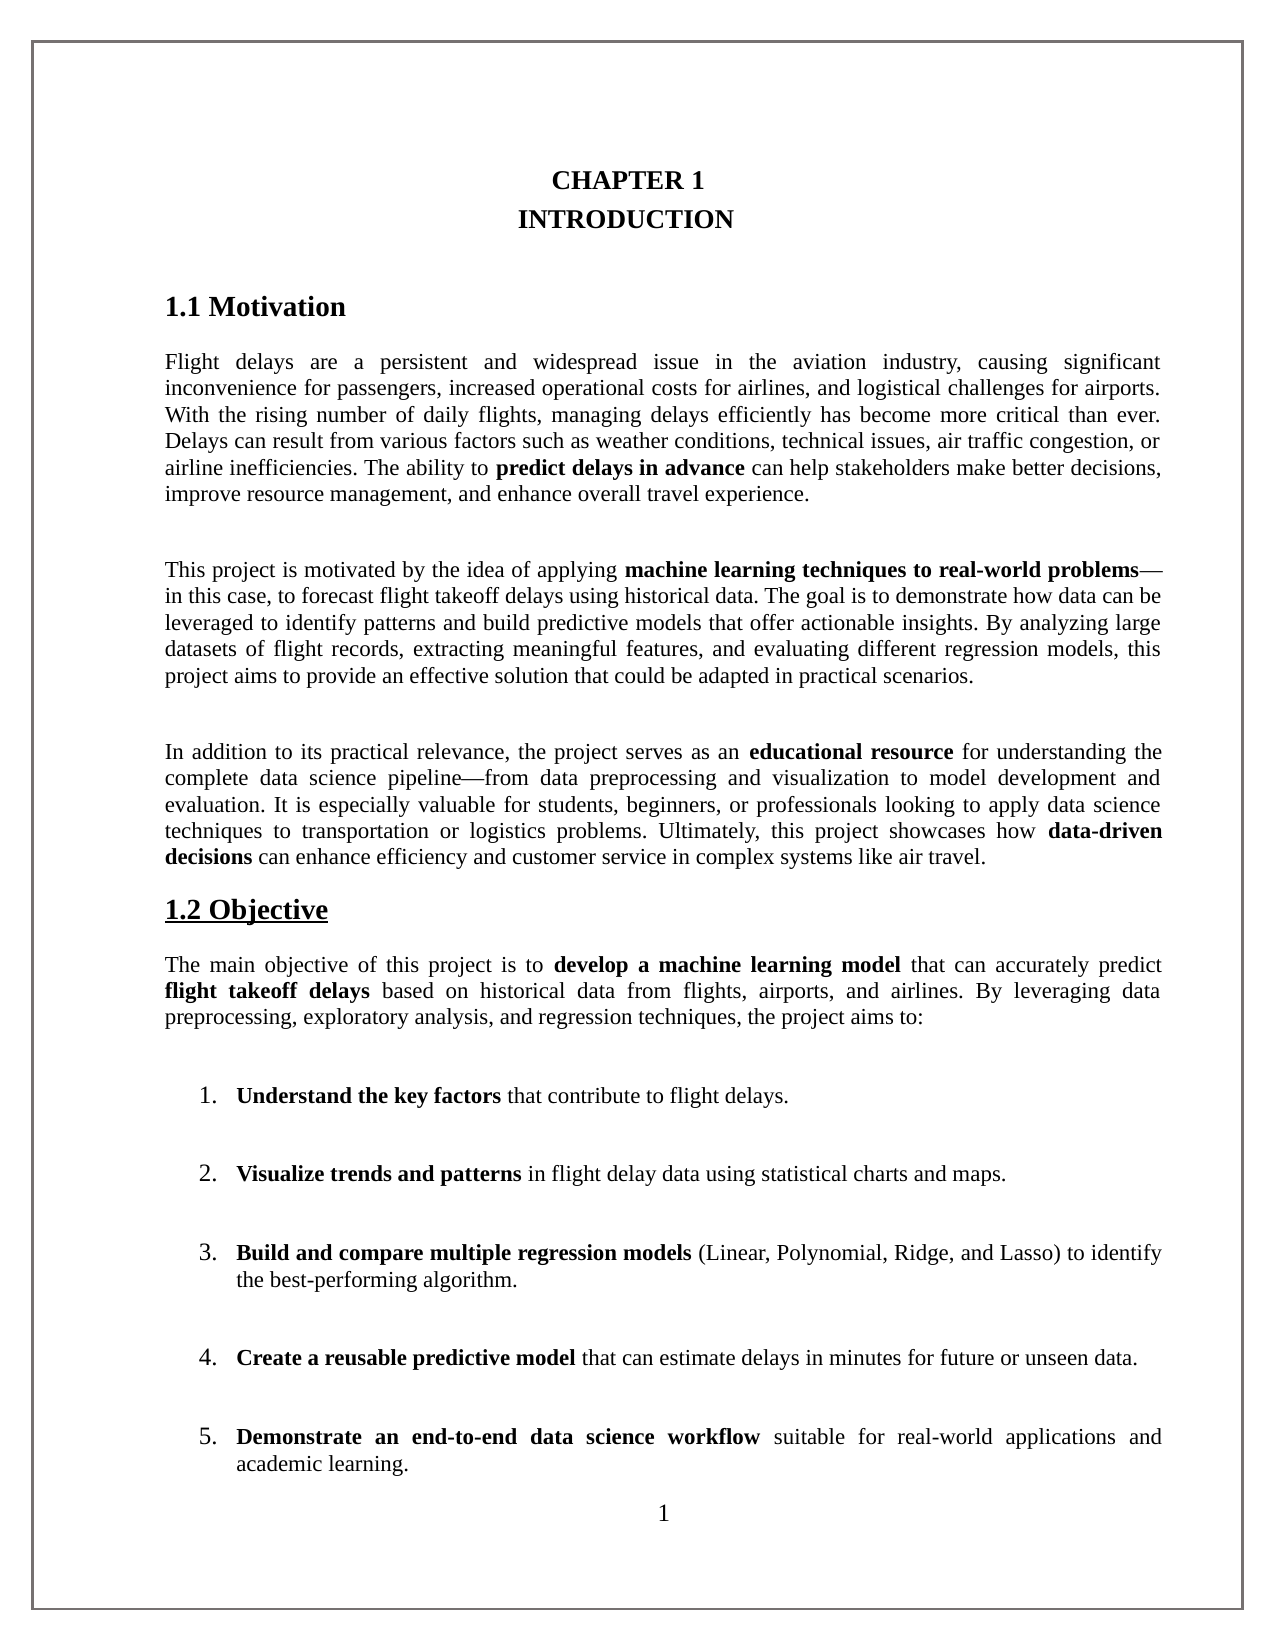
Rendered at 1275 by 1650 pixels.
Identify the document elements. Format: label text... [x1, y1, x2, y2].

text This project is motivated by the idea of applying machine learning techniques to real-world problems—in this case, to forecast flight takeoff delays using historical data. The goal is to demonstrate how data can be leveraged to identify patterns and build predictive models that offer actionable insights. By analyzing large datasets of flight records, extracting meaningful features, and evaluating different regression models, this project aims to provide an effective solution that could be adapted in practical scenarios. [164, 556, 1162, 688]
text Flight delays are a persistent and widespread issue in the aviation industry, causing significant inconvenience for passengers, increased operational costs for airlines, and logistical challenges for airports. With the rising number of daily flights, managing delays efficiently has become more critical than ever. Delays can result from various factors such as weather conditions, technical issues, air traffic congestion, or airline inefficiencies. The ability to predict delays in advance can help stakeholders make better decisions, improve resource management, and enhance overall travel experience. [164, 348, 1162, 506]
list Build and compare multiple regression models (Linear, Polynomial, Ridge, and Lasso) to identify the best-performing algorithm. [198, 1237, 1162, 1292]
subtitle INTRODUCTION [477, 203, 1162, 234]
text 1.1 Motivation [164, 289, 1162, 323]
text The main objective of this project is to develop a machine learning model that can accurately predict flight takeoff delays based on historical data from flights, airports, and airlines. By leveraging data preprocessing, exploratory analysis, and regression techniques, the project aims to: [164, 951, 1162, 1030]
list Understand the key factors that contribute to flight delays. [198, 1080, 1162, 1108]
list Demonstrate an end-to-end data science workflow suitable for real-world applications and academic learning. [198, 1421, 1162, 1476]
list Create a reusable predictive model that can estimate delays in minutes for future or unseen data. [198, 1342, 1162, 1371]
text In addition to its practical relevance, the project serves as an educational resource for understanding the complete data science pipeline—from data preprocessing and visualization to model development and evaluation. It is especially valuable for students, beginners, or professionals looking to apply data science techniques to transportation or logistics problems. Ultimately, this project showcases how data-driven decisions can enhance efficiency and customer service in complex systems like air travel. [164, 738, 1162, 870]
text 1.2 Objective [164, 895, 1162, 926]
subtitle CHAPTER 1 [477, 164, 1162, 195]
list Visualize trends and patterns in flight delay data using statistical charts and maps. [198, 1158, 1162, 1187]
